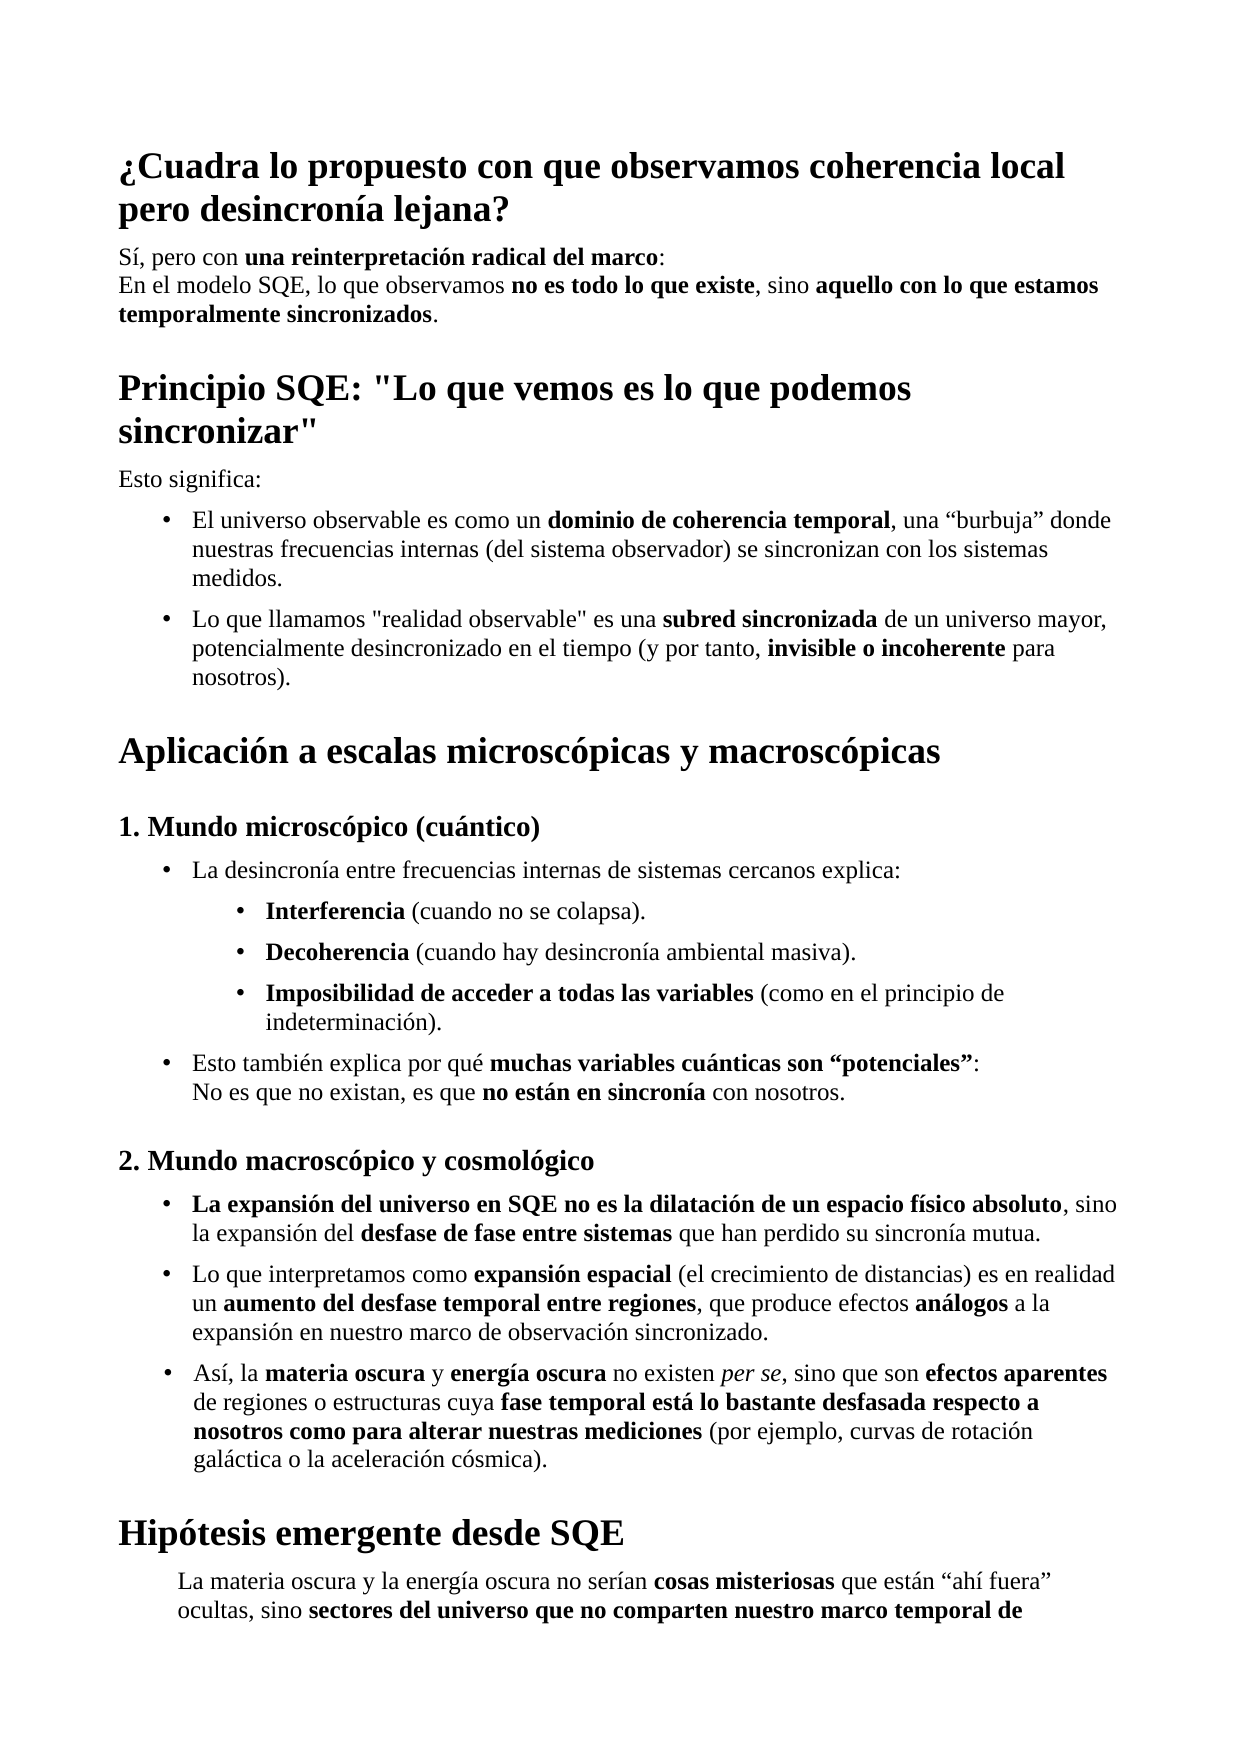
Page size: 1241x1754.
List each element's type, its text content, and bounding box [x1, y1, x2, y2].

text La materia oscura y la energía oscura no serían cosas misteriosas que están “ahí fuera” ocultas, sino sectores del universo que no comparten nuestro marco temporal de [177, 1566, 1063, 1624]
list Lo que interpretamos como expansión espacial (el crecimiento de distancias) es en realidad un aumento del desfase temporal entre regiones, que produce efectos análogos a la expansión en nuestro marco de observación sincronizado. [162, 1259, 1122, 1346]
list La expansión del universo en SQE no es la dilatación de un espacio físico absoluto, sino la expansión del desfase de fase entre sistemas que han perdido su sincronía mutua. [162, 1189, 1122, 1247]
text Esto significa: [118, 464, 1122, 493]
list Así, la materia oscura y energía oscura no existen per se, sino que son efectos aparentes de regiones o estructuras cuya fase temporal está lo bastante desfasada respecto a nosotros como para alterar nuestras mediciones (por ejemplo, curvas de rotación galáctica o la aceleración cósmica). [164, 1358, 1122, 1473]
list Esto también explica por qué muchas variables cuánticas son “potenciales”: No es que no existan, es que no están en sincronía con nosotros. [162, 1048, 1122, 1106]
list Imposibilidad de acceder a todas las variables (como en el principio de indeterminación). [236, 978, 1122, 1036]
list Decoherencia (cuando hay desincronía ambiental masiva). [236, 937, 1122, 966]
list La desincronía entre frecuencias internas de sistemas cercanos explica: [162, 855, 1122, 883]
subtitle Principio SQE: "Lo que vemos es lo que podemos sincronizar" [118, 366, 1122, 452]
subtitle Hipótesis emergente desde SQE [118, 1511, 1122, 1554]
subtitle Aplicación a escalas microscópicas y macroscópicas [118, 728, 1122, 771]
subtitle 2. Mundo macroscópico y cosmológico [118, 1143, 1122, 1177]
text Sí, pero con una reinterpretación radical del marco: En el modelo SQE, lo que observamos no es todo lo que existe, sino aquello con lo que estamos temporalmente sincronizados. [118, 242, 1122, 328]
subtitle ¿Cuadra lo propuesto con que observamos coherencia local pero desincronía lejana? [118, 143, 1122, 229]
subtitle 1. Mundo microscópico (cuántico) [118, 809, 1122, 842]
list Lo que llamamos "realidad observable" es una subred sincronizada de un universo mayor, potencialmente desincronizado en el tiempo (y por tanto, invisible o incoherente para nosotros). [162, 604, 1122, 691]
list El universo observable es como un dominio de coherencia temporal, una “burbuja” donde nuestras frecuencias internas (del sistema observador) se sincronizan con los sistemas medidos. [162, 506, 1122, 592]
list Interferencia (cuando no se colapsa). [236, 896, 1122, 925]
